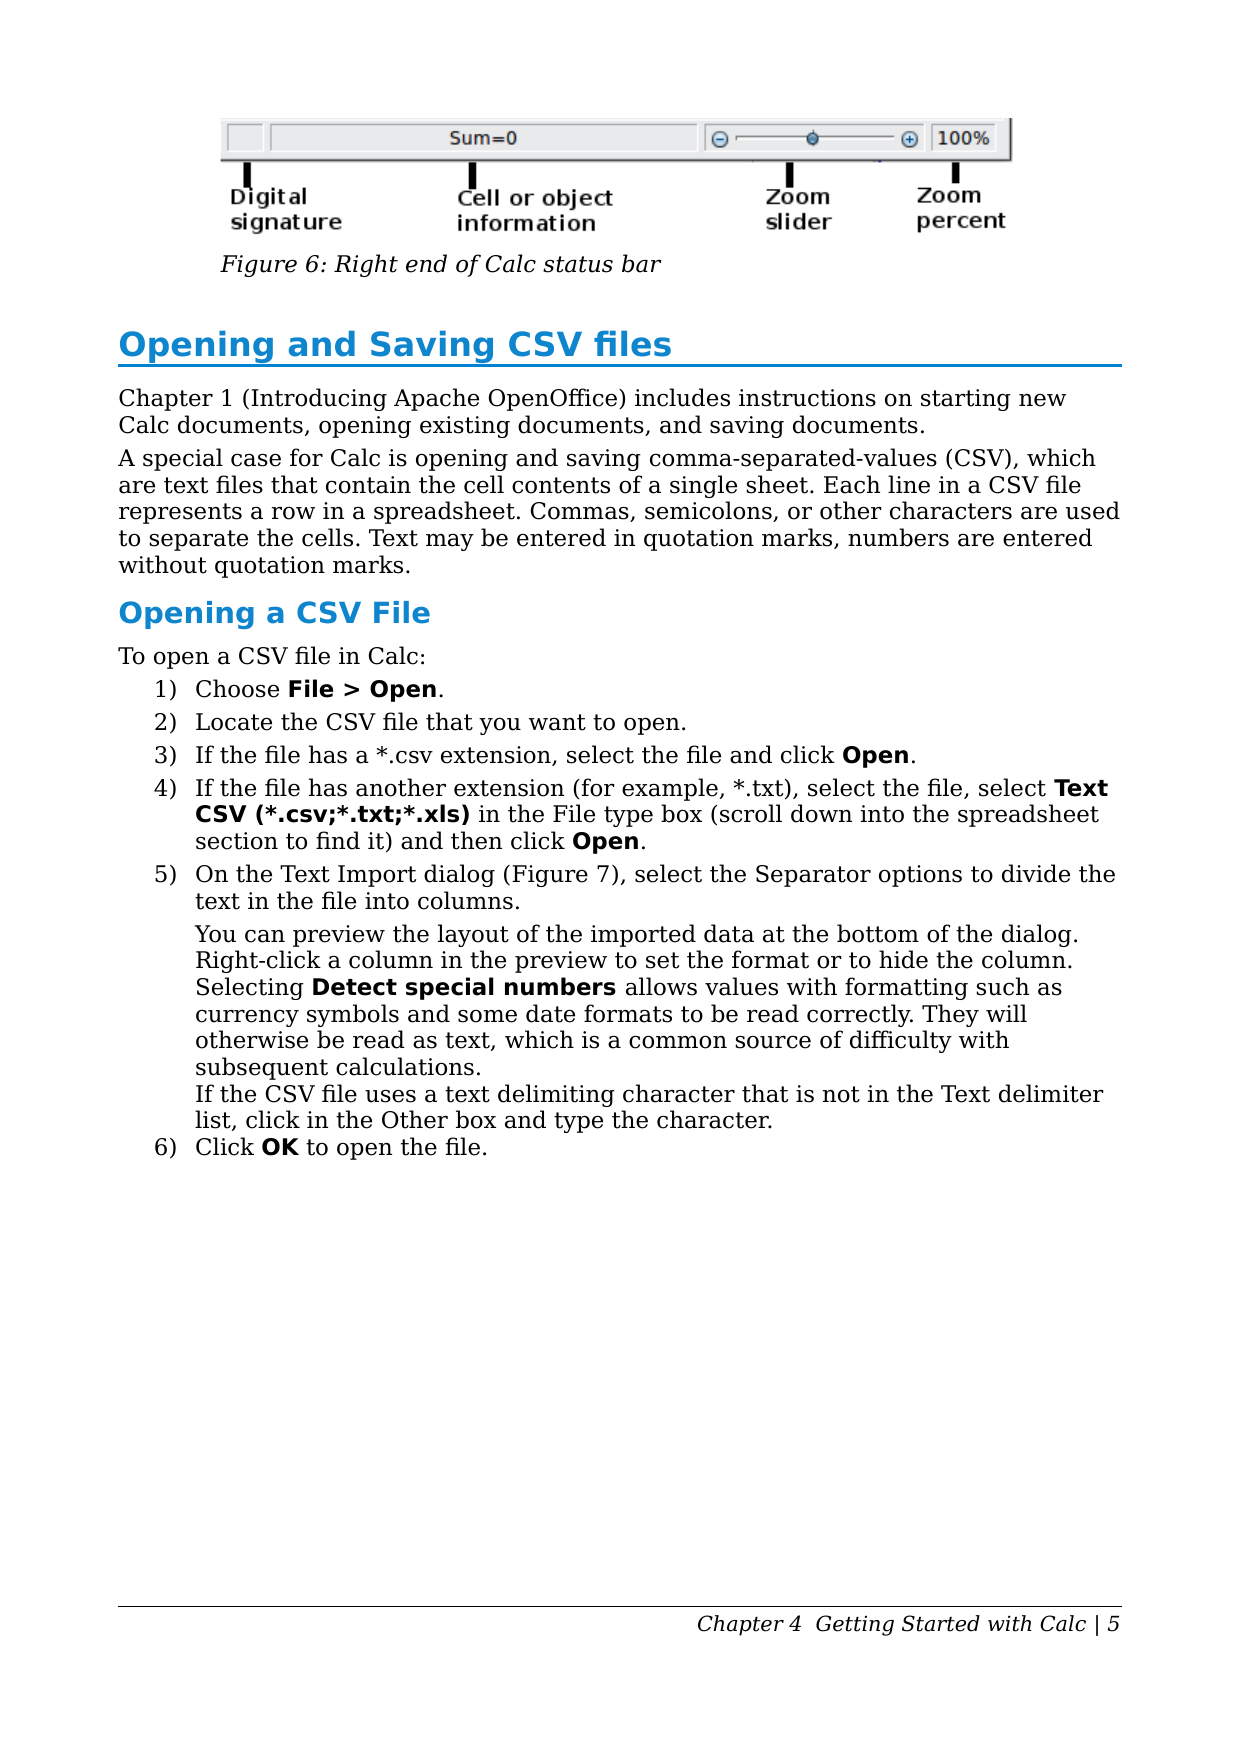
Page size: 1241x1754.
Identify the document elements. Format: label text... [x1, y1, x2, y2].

list If the CSV file uses a text delimiting character that is not in the Text delimiter list, click in the Other box and type the character. [195, 1081, 1122, 1134]
list Choose File > Open. [177, 676, 1122, 703]
list A special case for Calc is opening and saving comma-separated-values (CSV), which are text files that contain the cell contents of a single sheet. Each line in a CSV file represents a row in a spreadsheet. Commas, semicolons, or other characters are used to separate the cells. Text may be entered in quotation marks, numbers are entered without quotation marks. [118, 445, 1122, 578]
subtitle Opening and Saving CSV files [118, 326, 1122, 364]
list To open a CSV file in Calc: [118, 643, 1122, 670]
subtitle Opening a CSV File [118, 597, 1122, 631]
list If the file has a *.csv extension, select the file and click Open. [177, 742, 1122, 769]
list On the Text Import dialog (Figure 7), select the Separator options to divide the text in the file into columns. [177, 861, 1122, 914]
list Locate the CSV file that you want to open. [177, 709, 1122, 736]
text Figure 6: Right end of Calc status bar [221, 252, 1012, 278]
list You can preview the layout of the imported data at the bottom of the dialog. Right-click a column in the preview to set the format or to hide the column. Selecting Detect special numbers allows values with formatting such as currency symbols and some date formats to be read correctly. They will otherwise be read as text, which is a common source of difficulty with subsequent calculations. [195, 921, 1122, 1081]
list If the file has another extension (for example, *.txt), select the file, select Text CSV (*.csv;*.txt;*.xls) in the File type box (scroll down into the spreadsheet section to find it) and then click Open. [177, 775, 1122, 855]
picture [220, 118, 1013, 246]
list Click OK to open the file. [177, 1134, 1122, 1161]
list Chapter 1 (Introducing Apache OpenOffice) includes instructions on starting new Calc documents, opening existing documents, and saving documents. [118, 385, 1122, 439]
